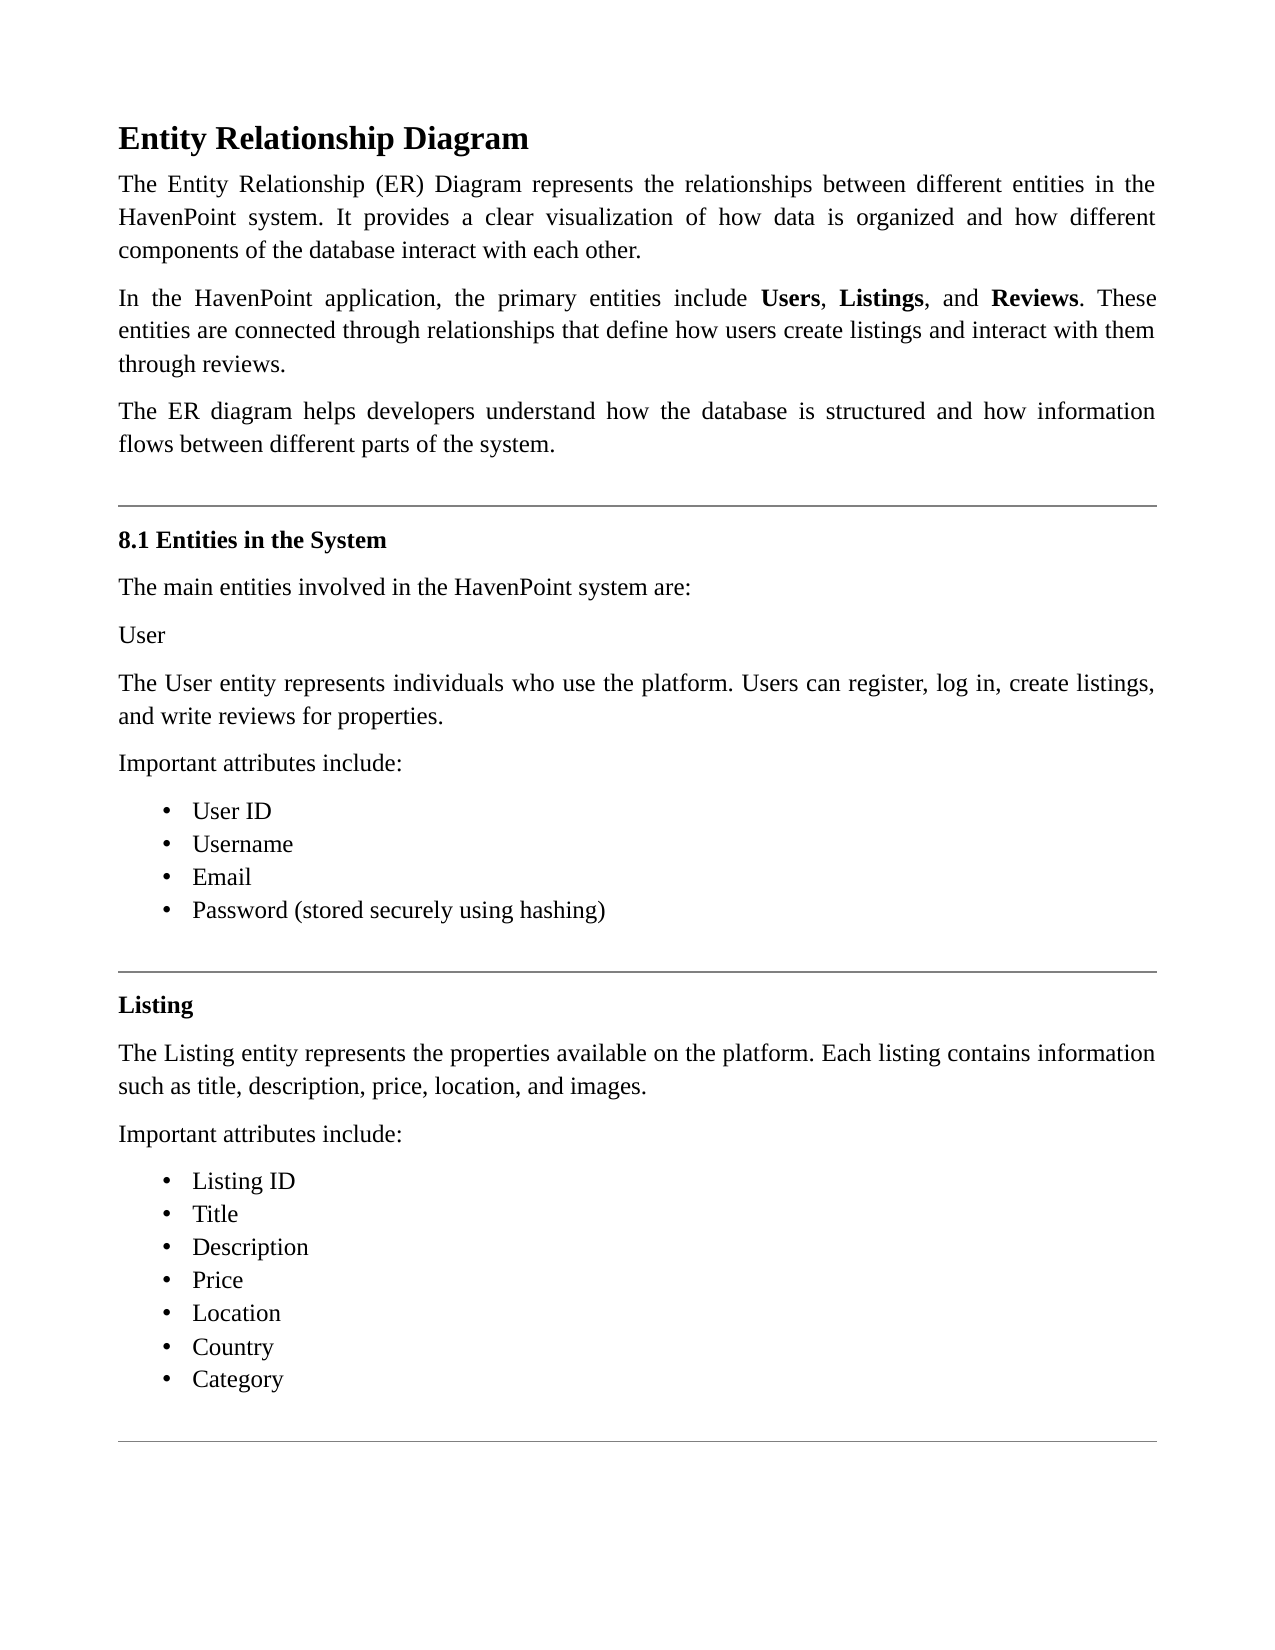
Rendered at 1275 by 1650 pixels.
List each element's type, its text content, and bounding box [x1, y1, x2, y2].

list Listing ID [162, 1166, 1157, 1195]
text The ER diagram helps developers understand how the database is structured and how information flows between different parts of the system. [118, 396, 1157, 458]
subtitle Listing [118, 991, 1157, 1019]
list Email [162, 862, 1157, 891]
text The Entity Relationship (ER) Diagram represents the relationships between different entities in the HavenPoint system. It provides a clear visualization of how data is organized and how different components of the database interact with each other. [118, 169, 1157, 264]
subtitle 8.1 Entities in the System [118, 525, 1157, 554]
text The User entity represents individuals who use the platform. Users can register, log in, create listings, and write reviews for properties. [118, 668, 1157, 729]
list Username [162, 829, 1157, 858]
list Description [162, 1232, 1157, 1261]
list Country [162, 1332, 1157, 1360]
subtitle Entity Relationship Diagram [118, 118, 1157, 156]
list Category [162, 1364, 1157, 1393]
text Important attributes include: [118, 1119, 1157, 1148]
text The Listing entity represents the properties available on the platform. Each listing contains information such as title, description, price, location, and images. [118, 1038, 1157, 1100]
list Title [162, 1199, 1157, 1228]
list User ID [162, 796, 1157, 825]
subtitle User [118, 620, 1157, 649]
text The main entities involved in the HavenPoint system are: [118, 572, 1157, 601]
text In the HavenPoint application, the primary entities include Users, Listings, and Reviews. These entities are connected through relationships that define how users create listings and interact with them through reviews. [118, 283, 1157, 377]
list Password (stored securely using hashing) [162, 895, 1157, 924]
list Price [162, 1266, 1157, 1294]
text Important attributes include: [118, 748, 1157, 777]
list Location [162, 1298, 1157, 1327]
